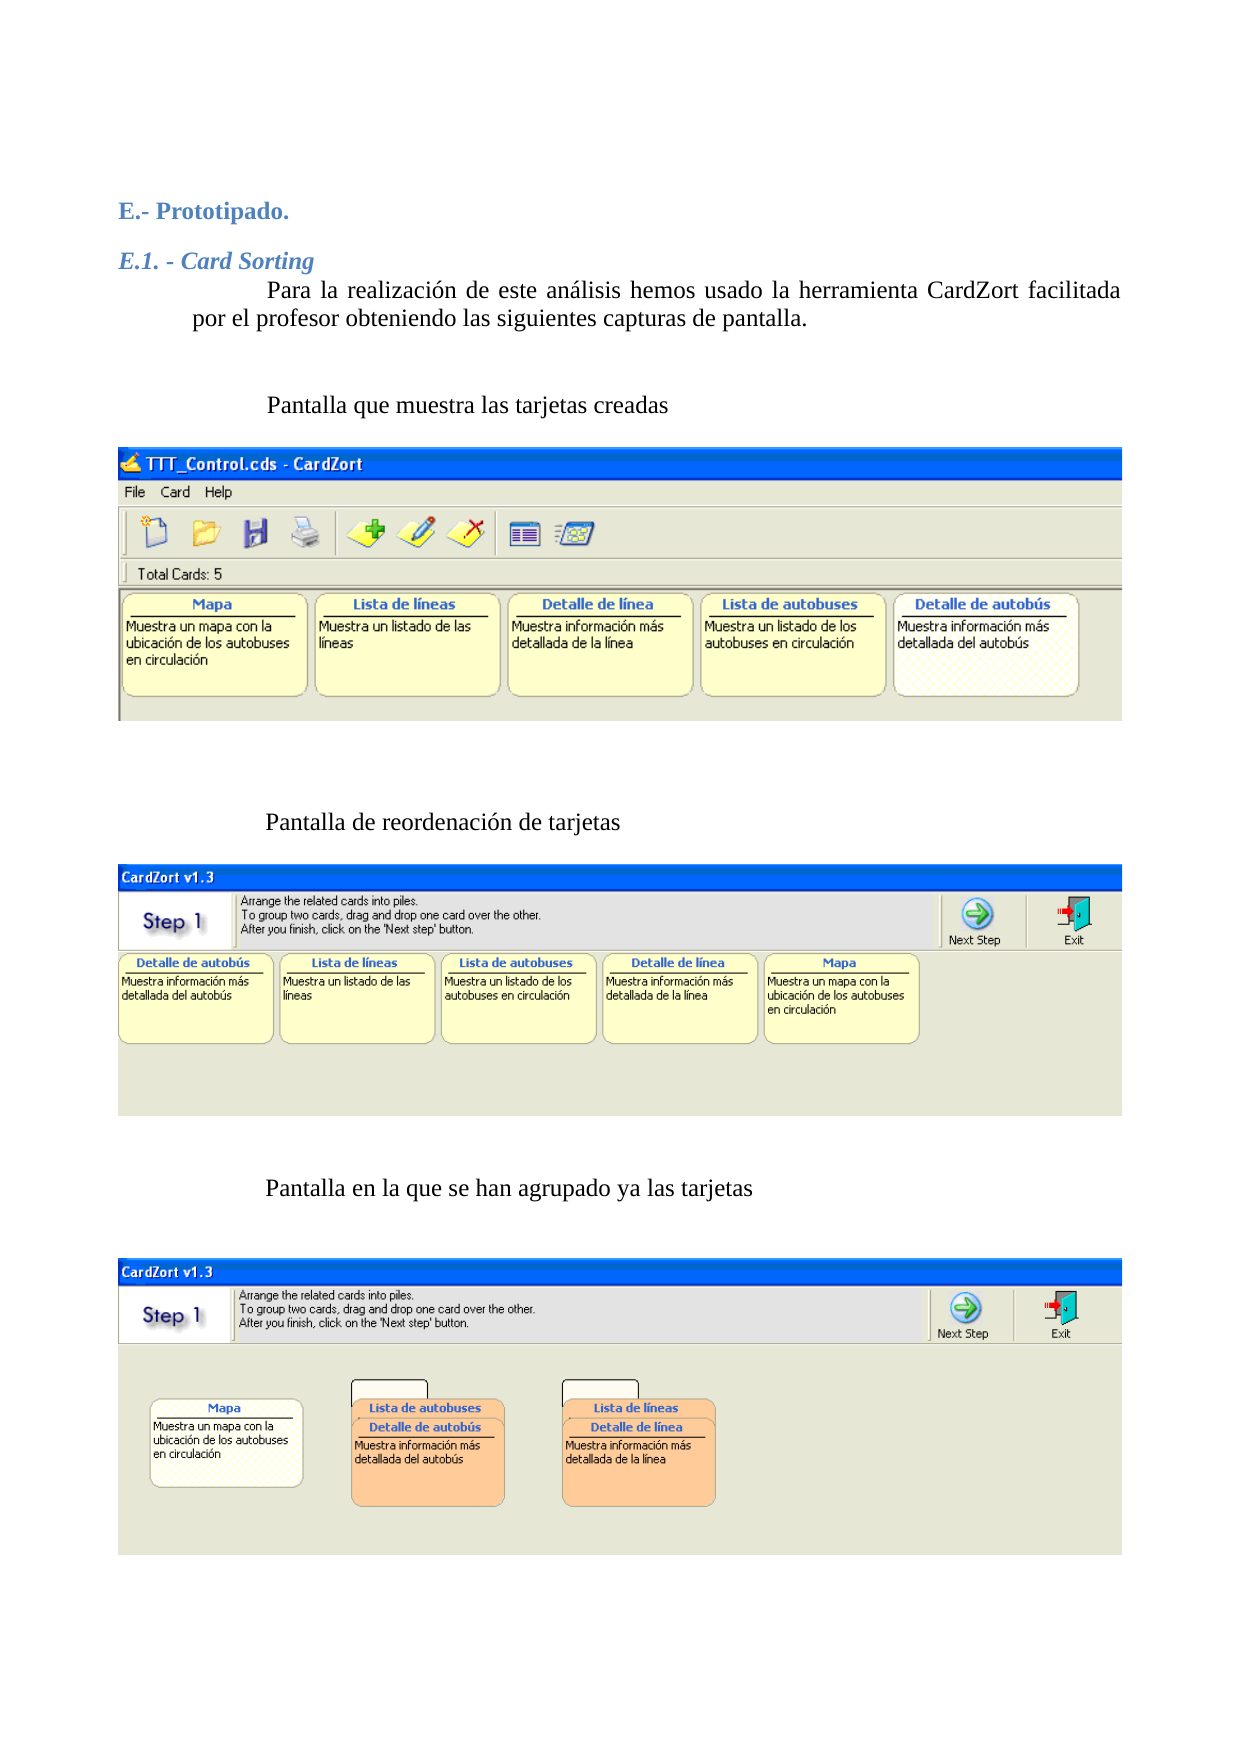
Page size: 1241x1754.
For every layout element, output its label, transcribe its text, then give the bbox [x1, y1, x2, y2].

text Pantalla de reordenación de tarjetas [118, 807, 1122, 835]
subtitle E.- Prototipado. [118, 196, 1122, 225]
text Para la realización de este análisis hemos usado la herramienta CardZort facilitada por el profesor obteniendo las siguientes capturas de pantalla. [192, 275, 1122, 332]
subtitle E.1. - Card Sorting [118, 246, 1122, 275]
text Pantalla que muestra las tarjetas creadas [192, 390, 1122, 418]
text Pantalla en la que se han agrupado ya las tarjetas [118, 1173, 1122, 1201]
